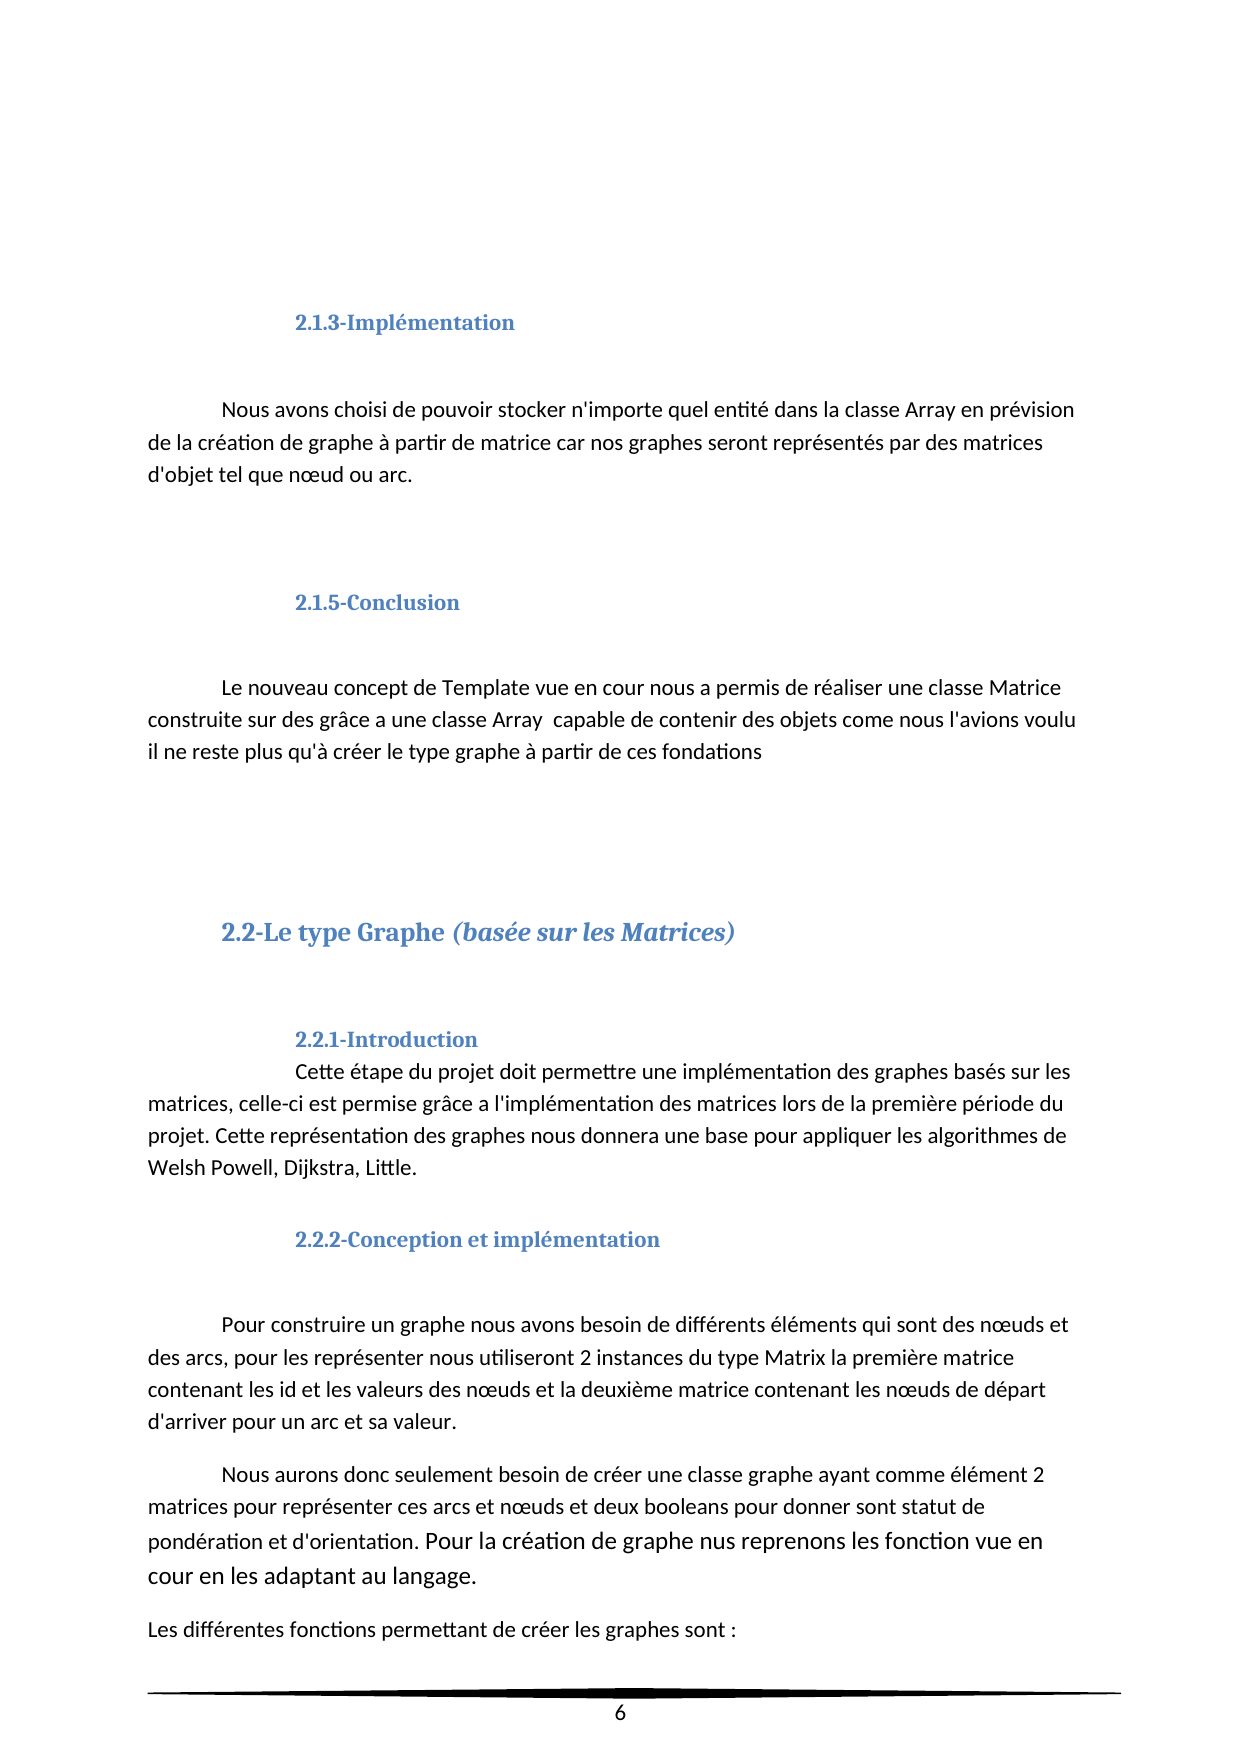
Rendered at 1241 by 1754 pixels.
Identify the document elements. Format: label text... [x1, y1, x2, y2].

text Nous avons choisi de pouvoir stocker n'importe quel entité dans la classe Array en prévision de la création de graphe à partir de matrice car nos graphes seront représentés par des matrices d'objet tel que nœud ou arc. [148, 396, 1093, 488]
text Pour construire un graphe nous avons besoin de différents éléments qui sont des nœuds et des arcs, pour les représenter nous utiliseront 2 instances du type Matrix la première matrice contenant les id et les valeurs des nœuds et la deuxième matrice contenant les nœuds de départ d'arriver pour un arc et sa valeur. [148, 1311, 1093, 1435]
subtitle 2.2.1-Introduction [148, 1027, 1093, 1053]
subtitle 2.1.3-Implémentation [148, 309, 1093, 336]
text Nous aurons donc seulement besoin de créer une classe graphe ayant comme élément 2 matrices pour représenter ces arcs et nœuds et deux booleans pour donner sont statut de pondération et d'orientation. Pour la création de graphe nus reprenons les fonction vue en cour en les adaptant au langage. [148, 1460, 1093, 1590]
subtitle 2.1.5-Conclusion [148, 589, 1093, 616]
subtitle 2.2-Le type Graphe (basée sur les Matrices) [148, 917, 1093, 948]
subtitle 2.2.2-Conception et implémentation [148, 1227, 1093, 1254]
text Le nouveau concept de Template vue en cour nous a permis de réaliser une classe Matrice construite sur des grâce a une classe Array capable de contenir des objets come nous l'avions voulu il ne reste plus qu'à créer le type graphe à partir de ces fondations [148, 673, 1093, 765]
text Cette étape du projet doit permettre une implémentation des graphes basés sur les matrices, celle-ci est permise grâce a l'implémentation des matrices lors de la première période du projet. Cette représentation des graphes nous donnera une base pour appliquer les algorithmes de Welsh Powell, Dijkstra, Little. [148, 1057, 1093, 1181]
text Les différentes fonctions permettant de créer les graphes sont : [148, 1616, 1093, 1644]
